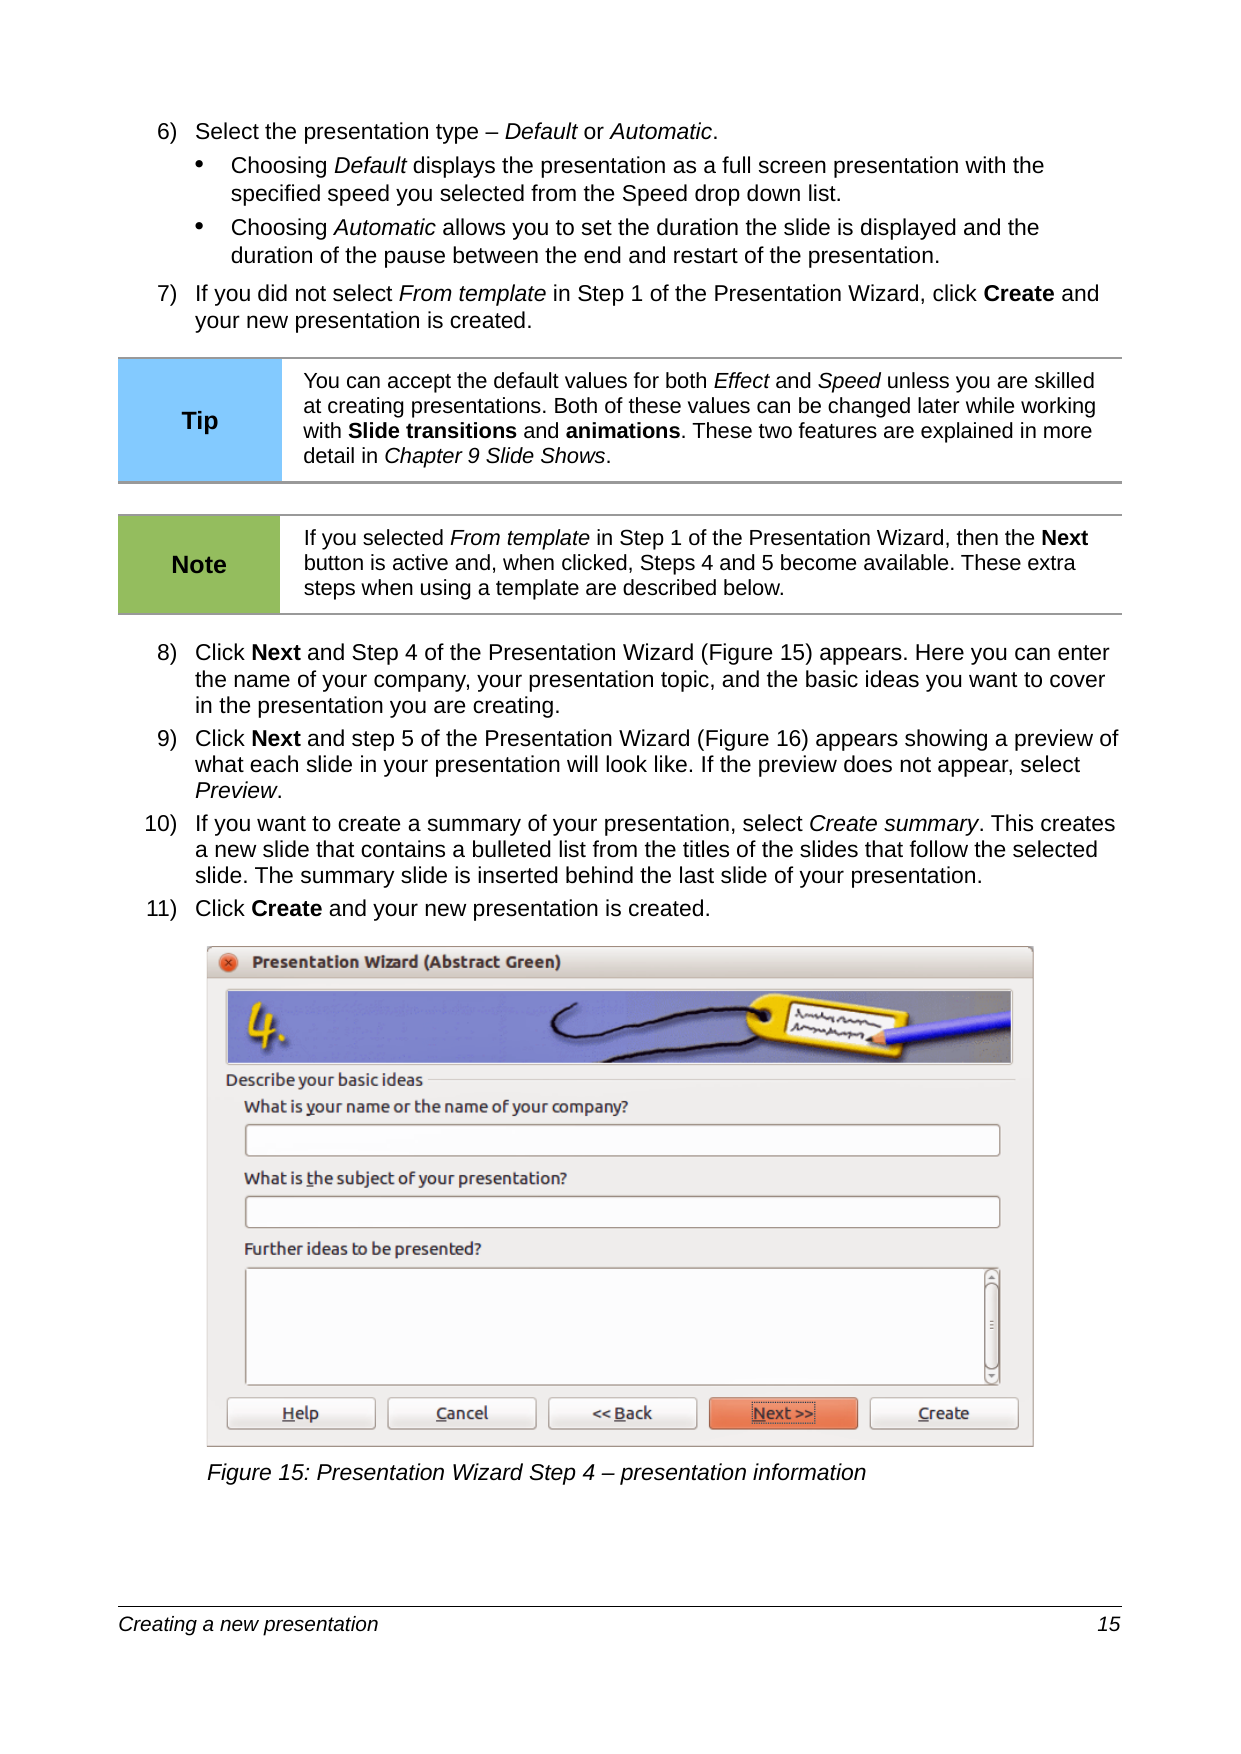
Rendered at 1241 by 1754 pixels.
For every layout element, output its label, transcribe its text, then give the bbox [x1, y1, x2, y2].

list Choosing Default displays the presentation as a full screen presentation with the specified speed you selected from the Speed drop down list. [192, 151, 1122, 206]
list If you did not select From template in Step 1 of the Presentation Wizard, click Create and your new presentation is created. [177, 280, 1122, 333]
list If you want to create a summary of your presentation, select Create summary. This creates a new slide that contains a bulleted list from the titles of the slides that follow the selected slide. The summary slide is inserted behind the last slide of your presentation. [177, 810, 1122, 889]
list Select the presentation type – Default or Automatic. [177, 118, 1122, 144]
table_header You can accept the default values for both Effect and Speed unless you are skilled at creating presentations. Both of these values can be changed later while working with Slide transitions and animations. These two features are explained in more detail in Chapter 9 Slide Shows. [282, 359, 1122, 481]
table_header Note [118, 516, 280, 613]
text Figure 15: Presentation Wizard Step 4 – presentation information [207, 1459, 1033, 1485]
table_header Tip [118, 359, 282, 481]
list Choosing Automatic allows you to set the duration the slide is displayed and the duration of the pause between the end and restart of the presentation. [192, 212, 1122, 268]
picture [206, 946, 1034, 1447]
list Click Next and Step 4 of the Presentation Wizard (Figure 15) appears. Here you can enter the name of your company, your presentation topic, and the basic ideas you want to cover in the presentation you are creating. [177, 639, 1122, 718]
list Click Create and your new presentation is created. [177, 895, 1122, 921]
list Click Next and step 5 of the Presentation Wizard (Figure 16) appears showing a preview of what each slide in your presentation will look like. If the preview does not appear, select Preview. [177, 724, 1122, 803]
table_header If you selected From template in Step 1 of the Presentation Wizard, then the Next button is active and, when clicked, Steps 4 and 5 become available. These extra steps when using a template are described below. [280, 516, 1122, 613]
